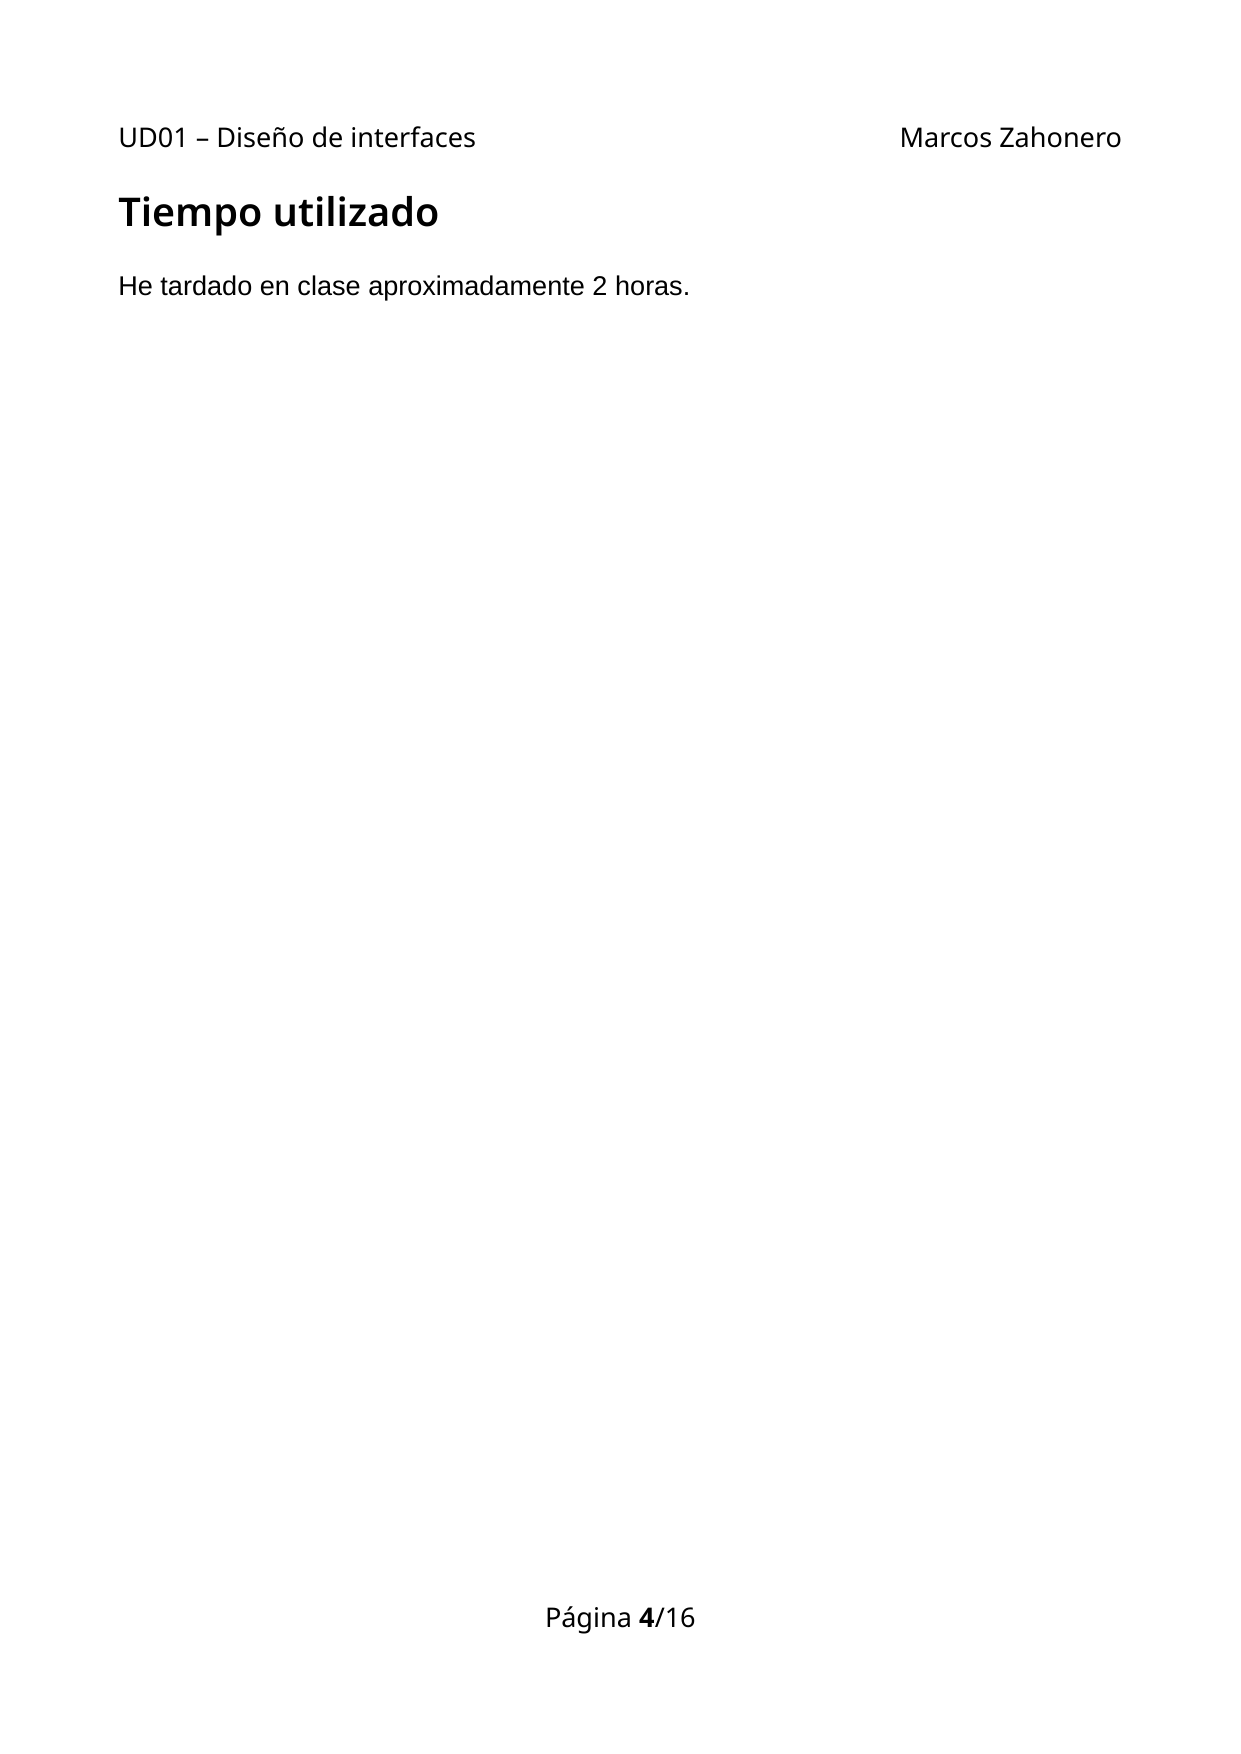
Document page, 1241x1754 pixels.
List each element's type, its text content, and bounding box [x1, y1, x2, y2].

text He tardado en clase aproximadamente 2 horas. [118, 270, 1122, 301]
subtitle Tiempo utilizado [118, 184, 1122, 238]
